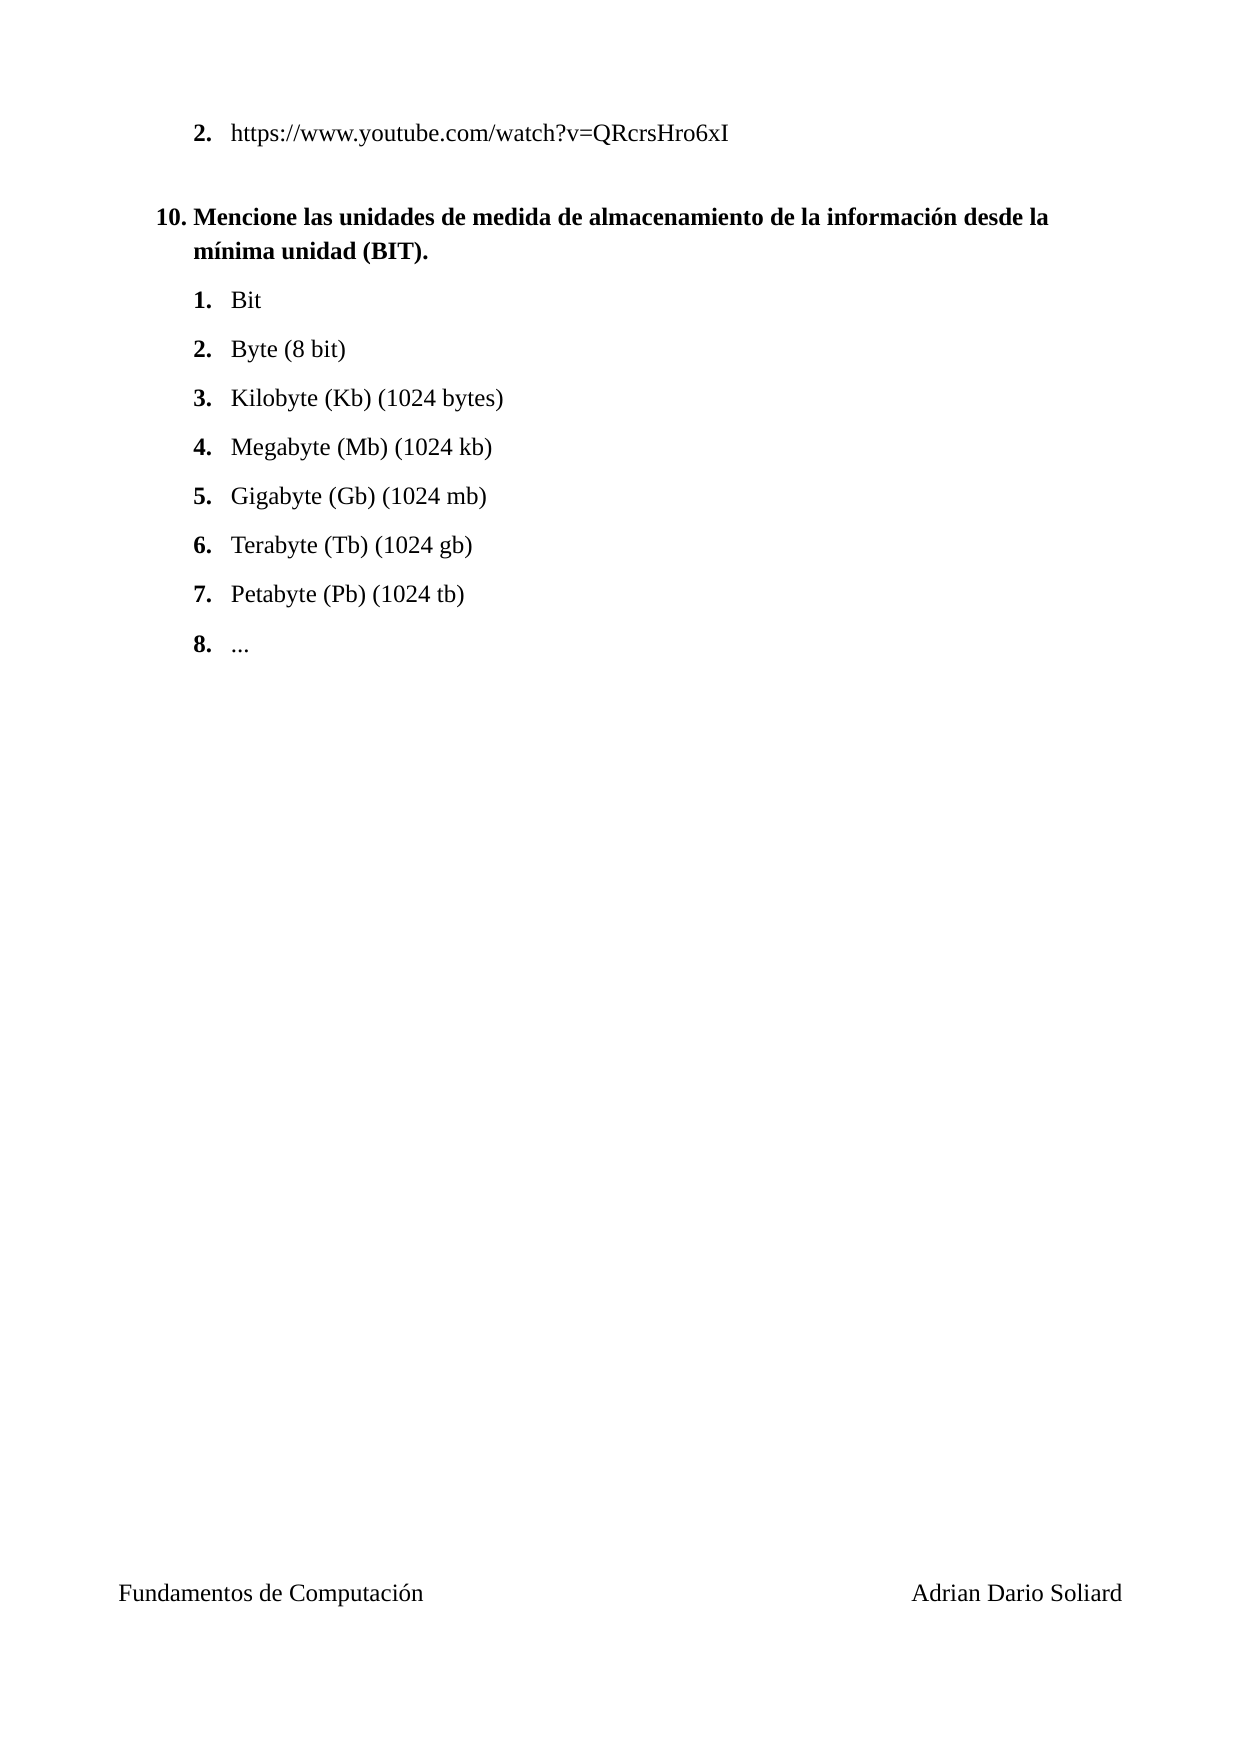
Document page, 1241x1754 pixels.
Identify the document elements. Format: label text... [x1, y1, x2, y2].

list https://www.youtube.com/watch?v=QRcrsHro6xI [193, 118, 1122, 181]
list Megabyte (Mb) (1024 kb) [193, 432, 1122, 461]
list Petabyte (Pb) (1024 tb) [193, 579, 1122, 608]
list Kilobyte (Kb) (1024 bytes) [193, 383, 1122, 412]
list Byte (8 bit) [193, 334, 1122, 363]
list Mencione las unidades de medida de almacenamiento de la información desde la mínima unidad (BIT). [156, 202, 1122, 265]
list Bit [193, 285, 1122, 314]
list Gigabyte (Gb) (1024 mb) [193, 481, 1122, 510]
list Terabyte (Tb) (1024 gb) [193, 531, 1122, 559]
list ... [193, 629, 1122, 657]
